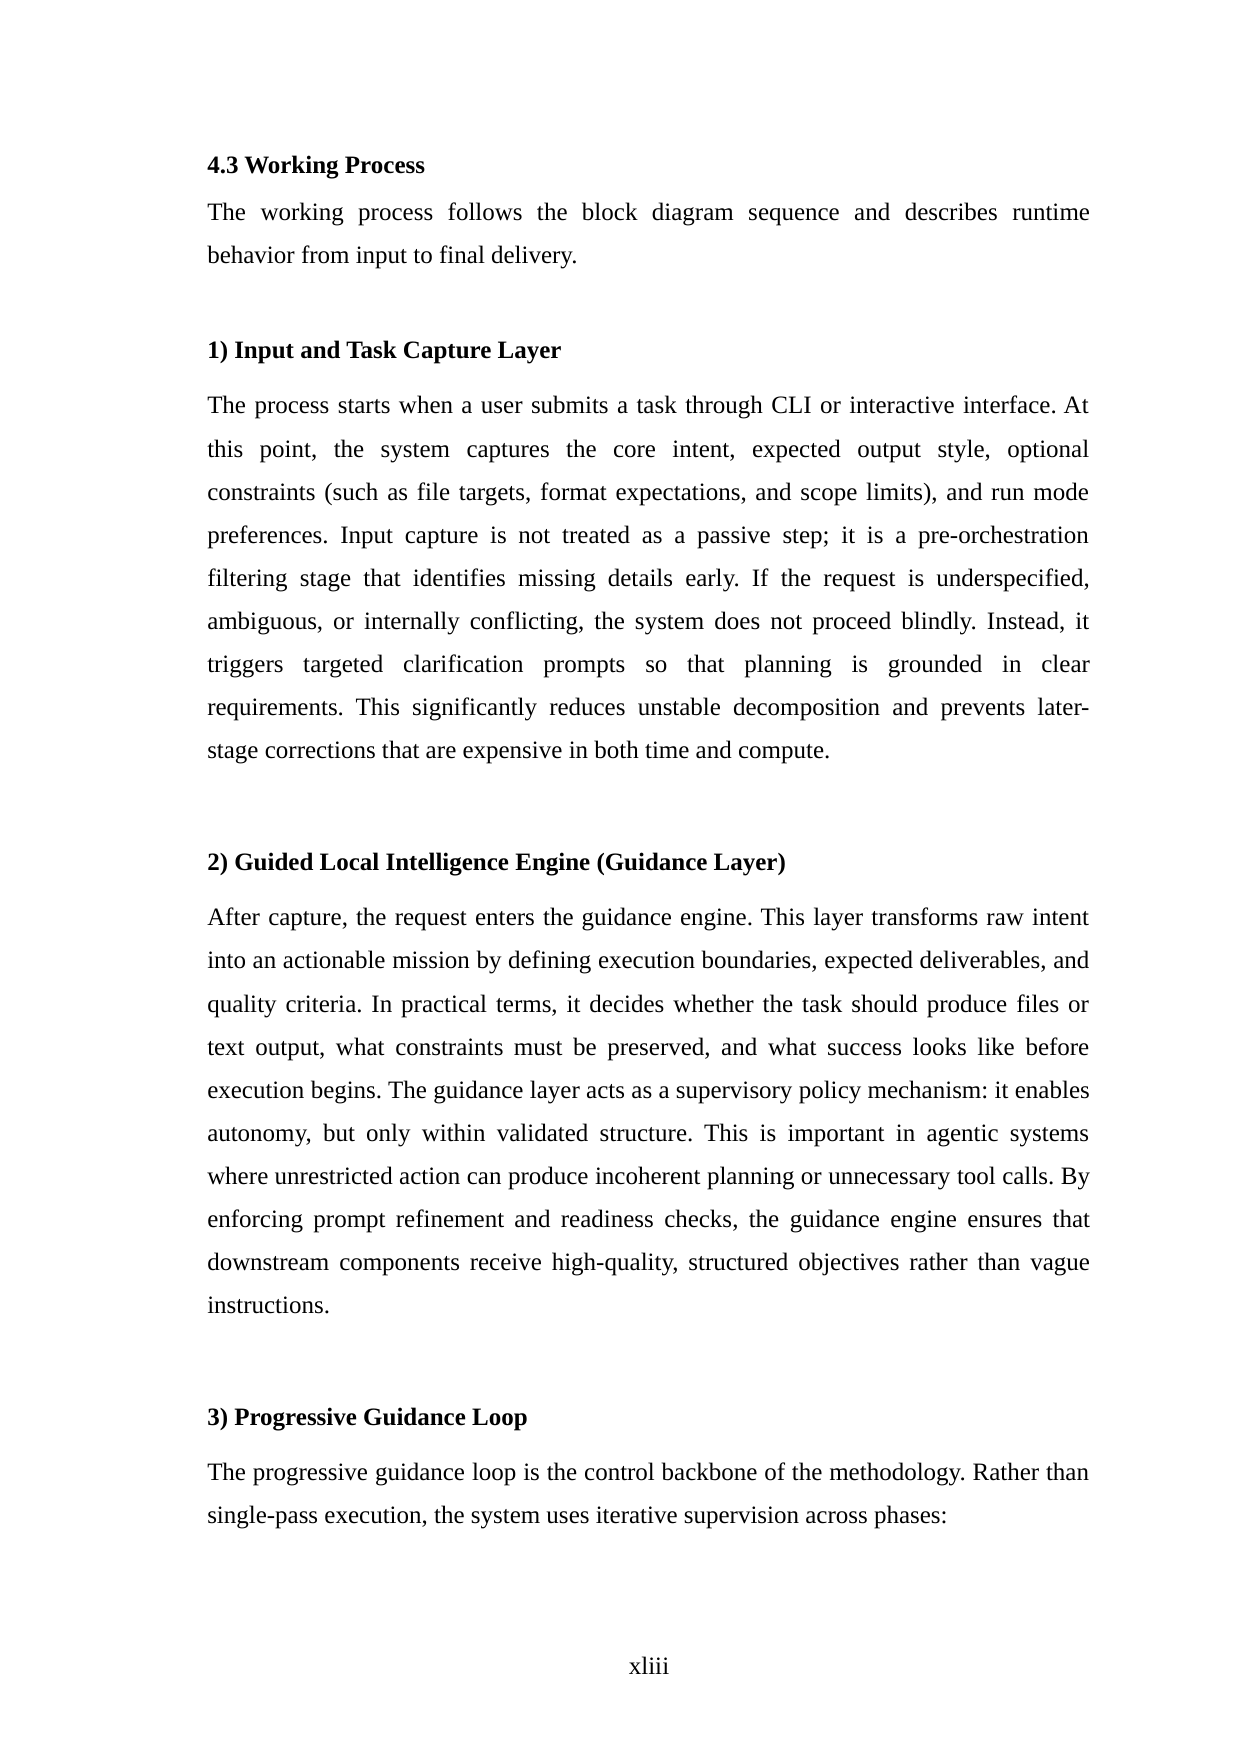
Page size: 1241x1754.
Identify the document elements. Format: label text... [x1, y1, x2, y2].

text After capture, the request enters the guidance engine. This layer transforms raw intent into an actionable mission by defining execution boundaries, expected deliverables, and quality criteria. In practical terms, it decides whether the task should produce files or text output, what constraints must be preserved, and what success looks like before execution begins. The guidance layer acts as a supervisory policy mechanism: it enables autonomy, but only within validated structure. This is important in agentic systems where unrestricted action can produce incoherent planning or unnecessary tool calls. By enforcing prompt refinement and readiness checks, the guidance engine ensures that downstream components receive high-quality, structured objectives rather than vague instructions. [207, 902, 1091, 1319]
text The progressive guidance loop is the control backbone of the methodology. Rather than single-pass execution, the system uses iterative supervision across phases: [207, 1457, 1091, 1529]
text 1) Input and Task Capture Layer [207, 335, 1091, 364]
text 2) Guided Local Intelligence Engine (Guidance Layer) [207, 847, 1091, 876]
text 3) Progressive Guidance Loop [207, 1402, 1091, 1431]
text 4.3 Working Process [207, 150, 1091, 179]
text The process starts when a user submits a task through CLI or interactive interface. At this point, the system captures the core intent, expected output style, optional constraints (such as file targets, format expectations, and scope limits), and run mode preferences. Input capture is not treated as a passive step; it is a pre-orchestration filtering stage that identifies missing details early. If the request is underspecified, ambiguous, or internally conflicting, the system does not proceed blindly. Instead, it triggers targeted clarification prompts so that planning is grounded in clear requirements. This significantly reduces unstable decomposition and prevents later-stage corrections that are expensive in both time and compute. [207, 391, 1091, 764]
text The working process follows the block diagram sequence and describes runtime behavior from input to final delivery. [207, 197, 1091, 269]
